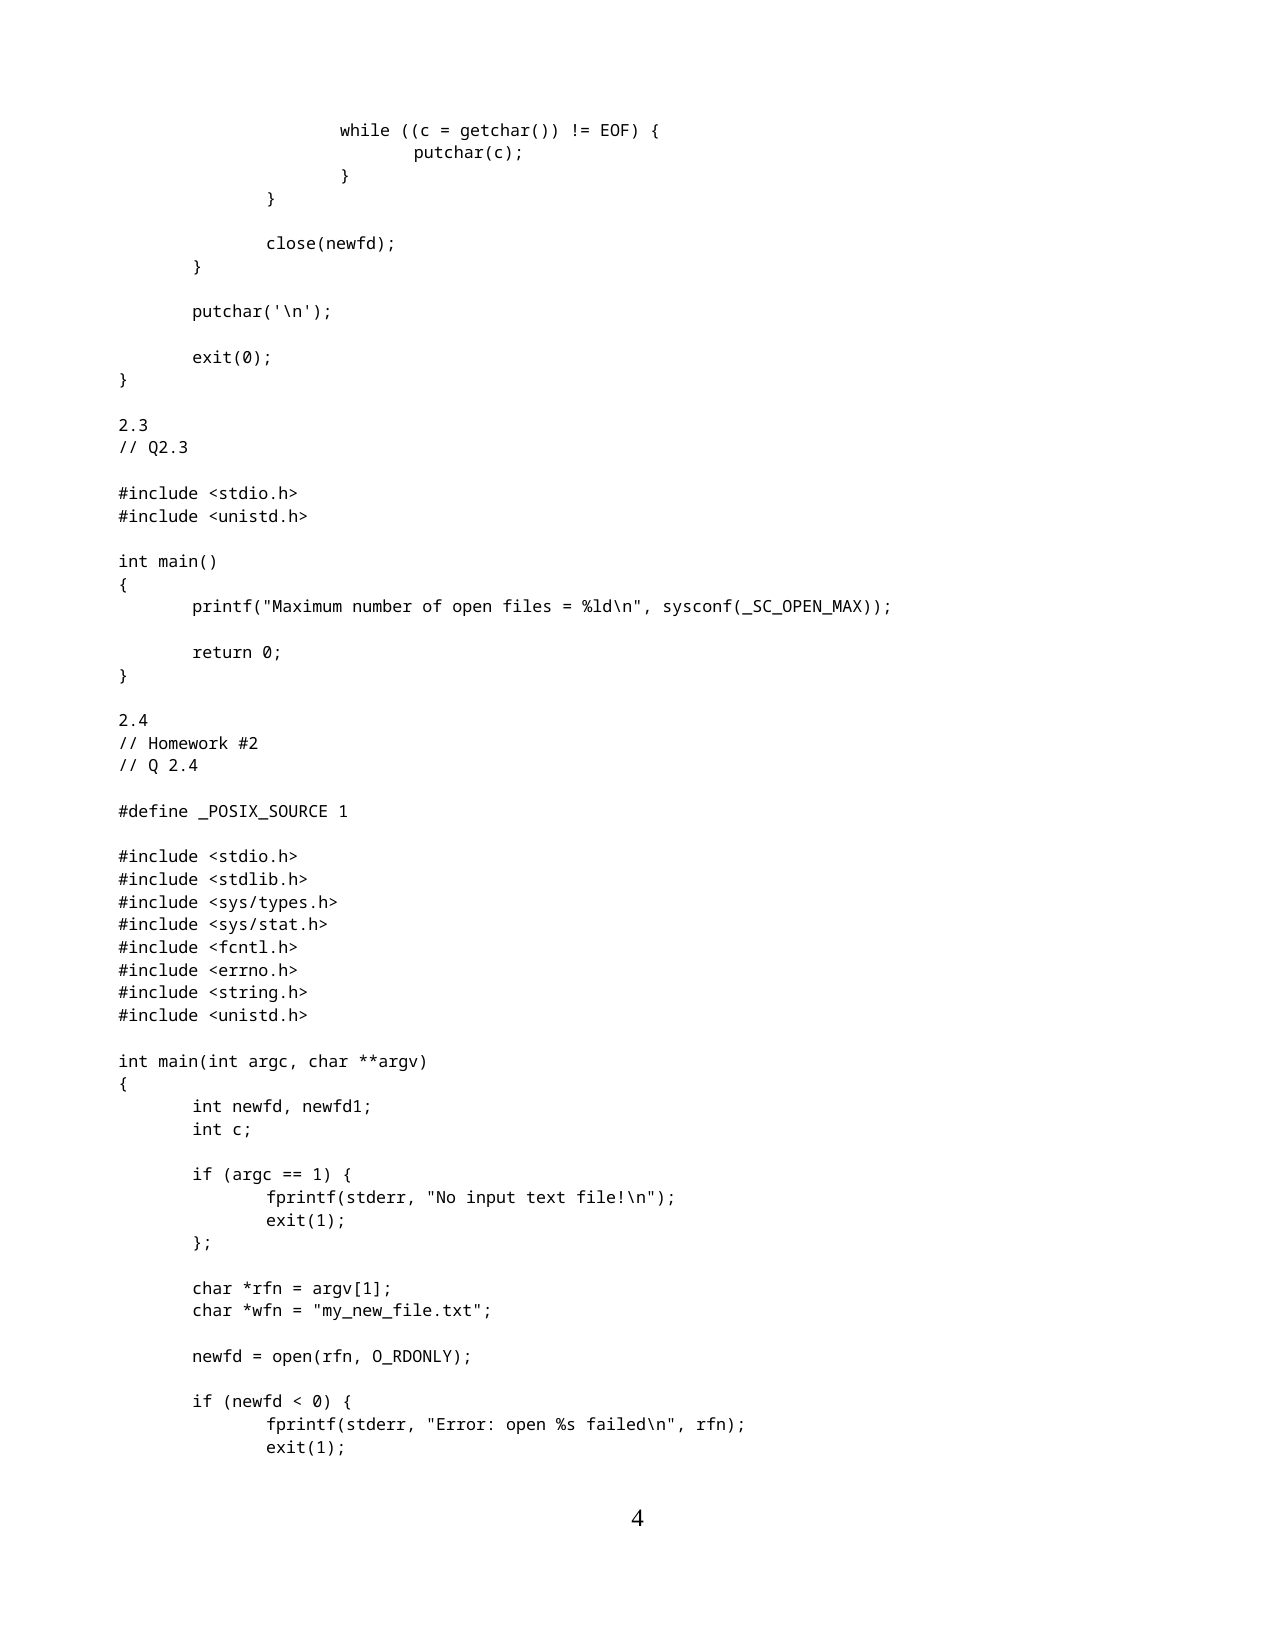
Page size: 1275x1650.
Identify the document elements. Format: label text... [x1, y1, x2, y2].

text 2.4 [118, 708, 1157, 731]
text #include <string.h> [118, 981, 1157, 1004]
text #include <unistd.h> [118, 504, 1157, 527]
text }; [118, 1231, 1157, 1253]
text fprintf(stderr, "Error: open %s failed\n", rfn); [118, 1412, 1157, 1435]
text #include <fcntl.h> [118, 936, 1157, 958]
text if (newfd < 0) { [118, 1390, 1157, 1412]
text } [118, 163, 1157, 186]
text 2.3 [118, 413, 1157, 436]
text while ((c = getchar()) != EOF) { [118, 118, 1157, 141]
text { [118, 1072, 1157, 1094]
text int c; [118, 1117, 1157, 1140]
text putchar('\n'); [118, 300, 1157, 322]
text #include <stdio.h> [118, 845, 1157, 867]
text #include <stdlib.h> [118, 867, 1157, 890]
text int newfd, newfd1; [118, 1094, 1157, 1117]
text // Q2.3 [118, 436, 1157, 459]
text // Q 2.4 [118, 754, 1157, 777]
text } [118, 254, 1157, 277]
text { [118, 572, 1157, 595]
text return 0; [118, 640, 1157, 663]
text putchar(c); [118, 141, 1157, 163]
text if (argc == 1) { [118, 1163, 1157, 1185]
text } [118, 368, 1157, 391]
text #include <sys/stat.h> [118, 913, 1157, 936]
text #include <sys/types.h> [118, 890, 1157, 913]
text int main() [118, 549, 1157, 572]
text close(newfd); [118, 232, 1157, 254]
text exit(0); [118, 345, 1157, 368]
text newfd = open(rfn, O_RDONLY); [118, 1344, 1157, 1367]
text fprintf(stderr, "No input text file!\n"); [118, 1185, 1157, 1208]
text char *wfn = "my_new_file.txt"; [118, 1299, 1157, 1322]
text exit(1); [118, 1435, 1157, 1458]
text printf("Maximum number of open files = %ld\n", sysconf(_SC_OPEN_MAX)); [118, 595, 1157, 618]
text #include <stdio.h> [118, 481, 1157, 504]
text } [118, 663, 1157, 686]
text #define _POSIX_SOURCE 1 [118, 799, 1157, 822]
text char *rfn = argv[1]; [118, 1276, 1157, 1299]
text // Homework #2 [118, 731, 1157, 754]
text exit(1); [118, 1208, 1157, 1231]
text #include <errno.h> [118, 958, 1157, 981]
text int main(int argc, char **argv) [118, 1049, 1157, 1072]
text #include <unistd.h> [118, 1004, 1157, 1026]
text } [118, 186, 1157, 209]
